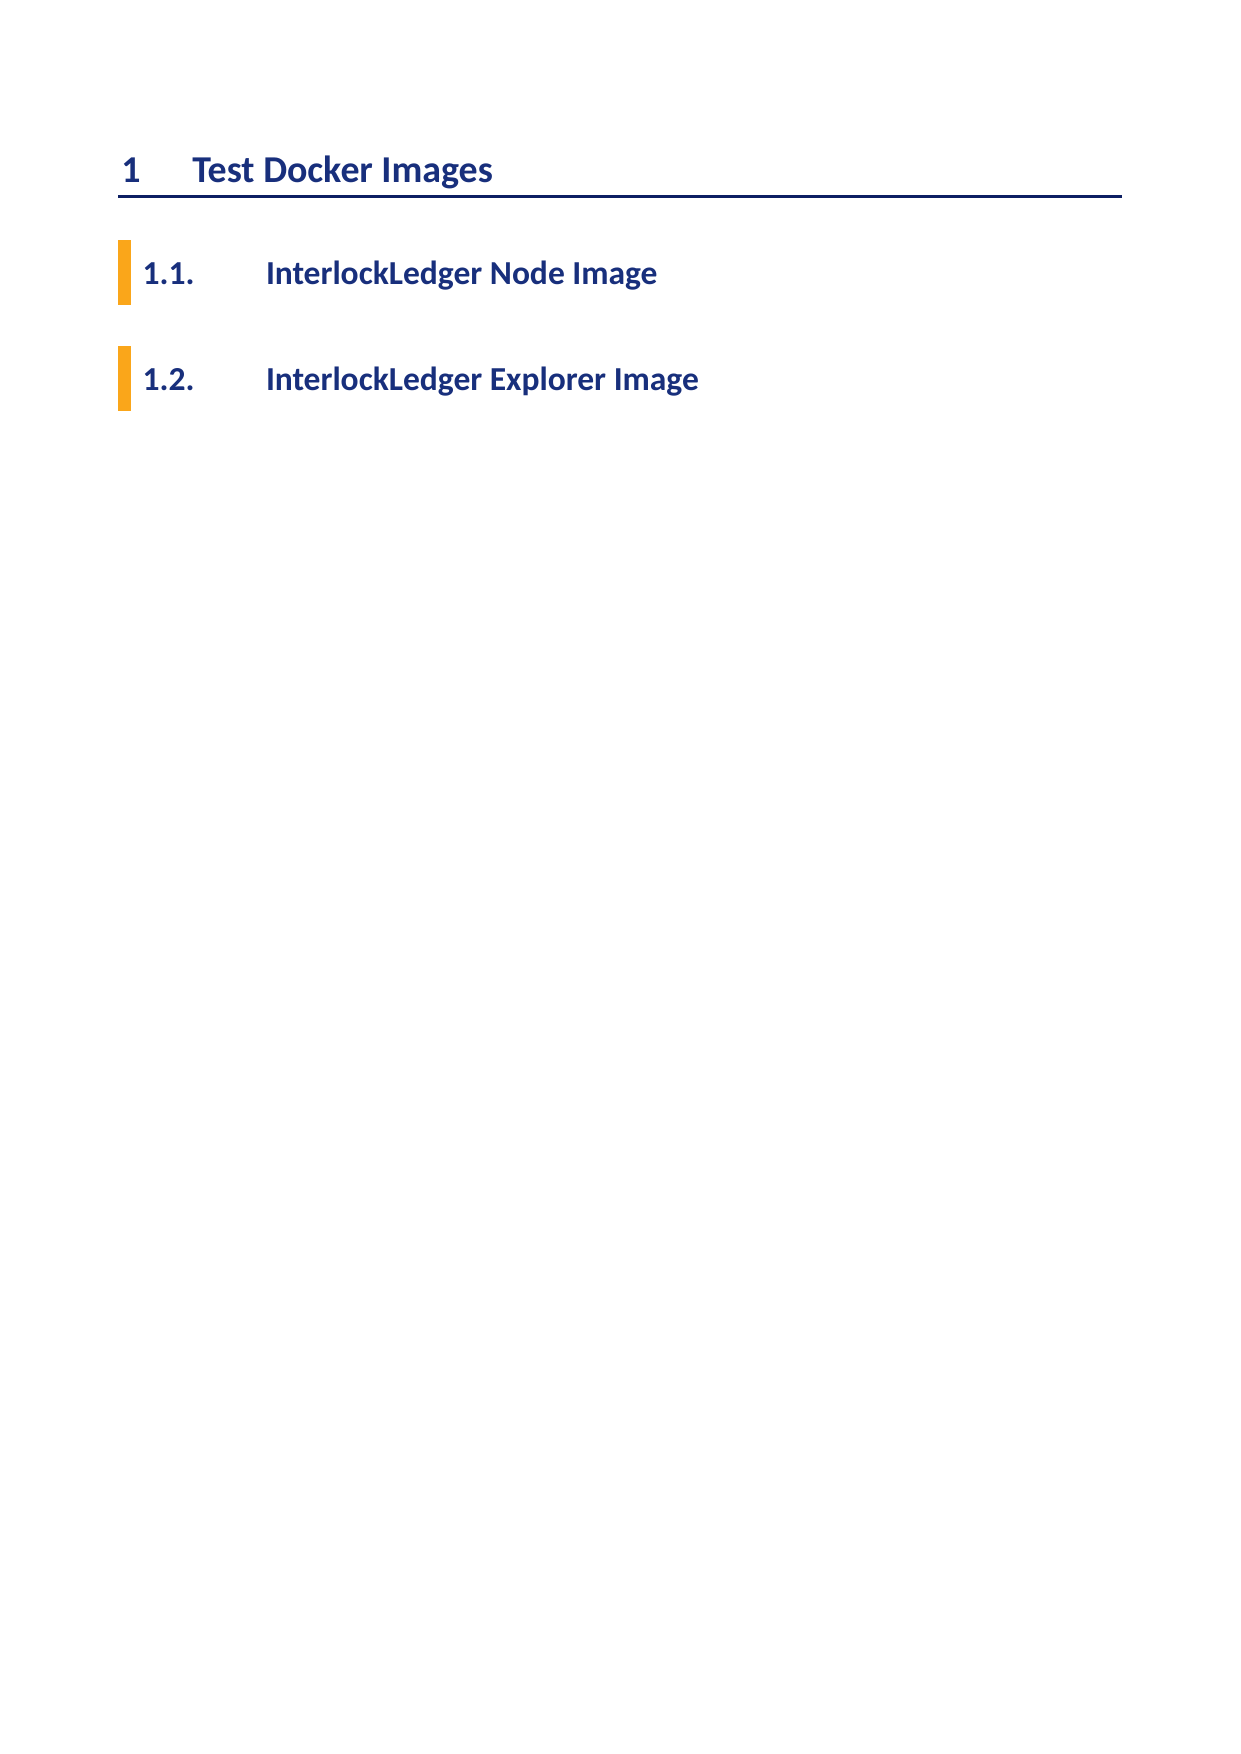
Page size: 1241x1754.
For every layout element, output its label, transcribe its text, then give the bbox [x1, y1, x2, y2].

subtitle Test Docker Images [118, 143, 1122, 195]
subtitle InterlockLedger Node Image [131, 240, 1122, 305]
subtitle InterlockLedger Explorer Image [131, 346, 1122, 411]
